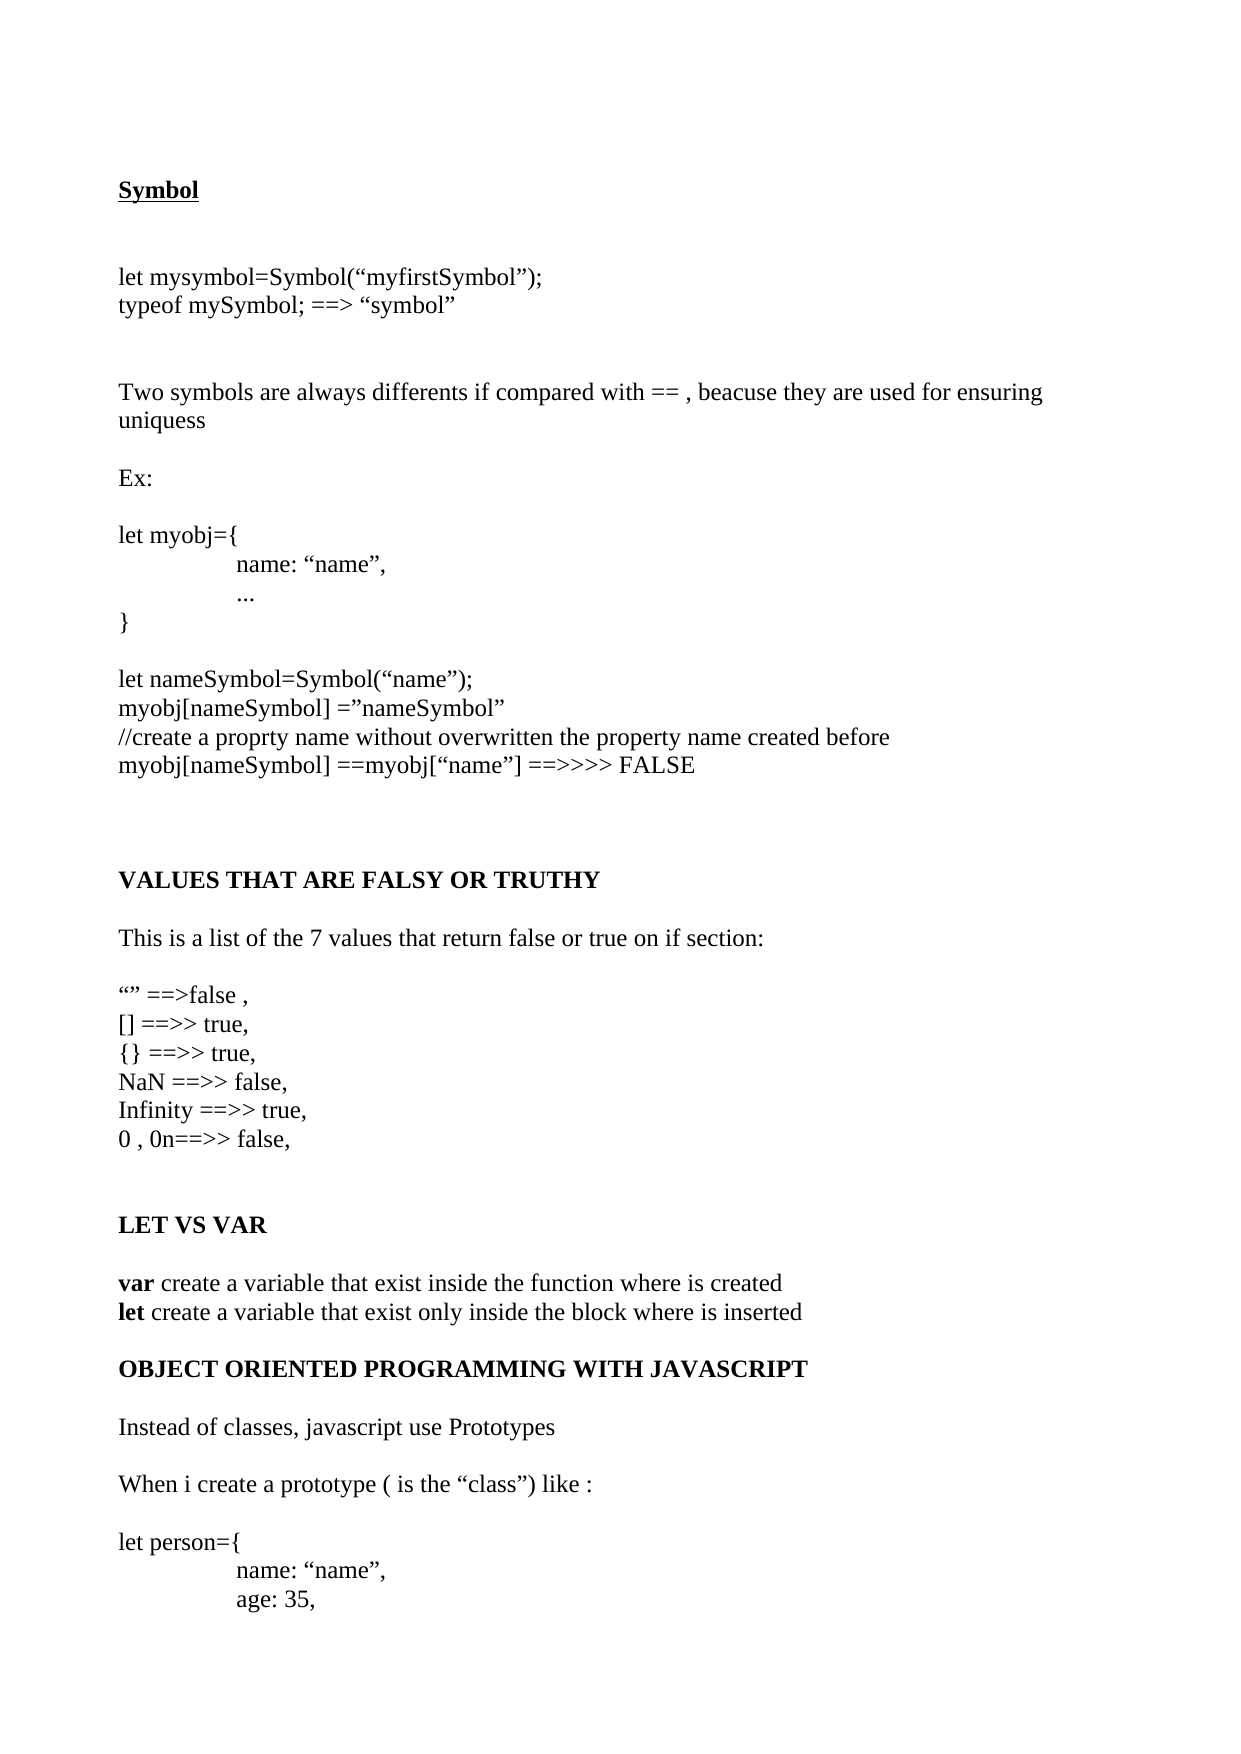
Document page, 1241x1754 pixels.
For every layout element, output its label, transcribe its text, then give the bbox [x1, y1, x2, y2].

text Symbol [118, 176, 1122, 204]
text [] ==>> true, [118, 1009, 1122, 1038]
text Instead of classes, javascript use Prototypes [118, 1412, 1122, 1441]
text var create a variable that exist inside the function where is created [118, 1268, 1122, 1297]
text let myobj={ [118, 521, 1122, 549]
text LET VS VAR [118, 1211, 1122, 1239]
text VALUES THAT ARE FALSY OR TRUTHY [118, 866, 1122, 894]
text typeof mySymbol; ==> “symbol” [118, 291, 1122, 319]
text {} ==>> true, [118, 1038, 1122, 1067]
text name: “name”, [118, 549, 1122, 578]
text let person={ [118, 1527, 1122, 1556]
text myobj[nameSymbol] =”nameSymbol” [118, 693, 1122, 722]
text 0 , 0n==>> false, [118, 1124, 1122, 1153]
text Two symbols are always differents if compared with == , beacuse they are used for ensuring uniquess [118, 377, 1122, 434]
text let create a variable that exist only inside the block where is inserted [118, 1297, 1122, 1326]
text } [118, 607, 1122, 636]
text When i create a prototype ( is the “class”) like : [118, 1469, 1122, 1498]
text Ex: [118, 463, 1122, 492]
text name: “name”, [118, 1556, 1122, 1584]
text This is a list of the 7 values that return false or true on if section: [118, 923, 1122, 952]
text let nameSymbol=Symbol(“name”); [118, 664, 1122, 693]
text age: 35, [118, 1584, 1122, 1613]
text //create a proprty name without overwritten the property name created before [118, 722, 1122, 751]
text Infinity ==>> true, [118, 1096, 1122, 1124]
text NaN ==>> false, [118, 1067, 1122, 1096]
text “” ==>false , [118, 981, 1122, 1009]
text ... [118, 578, 1122, 607]
text let mysymbol=Symbol(“myfirstSymbol”); [118, 262, 1122, 291]
text OBJECT ORIENTED PROGRAMMING WITH JAVASCRIPT [118, 1354, 1122, 1383]
text myobj[nameSymbol] ==myobj[“name”] ==>>>> FALSE [118, 751, 1122, 779]
